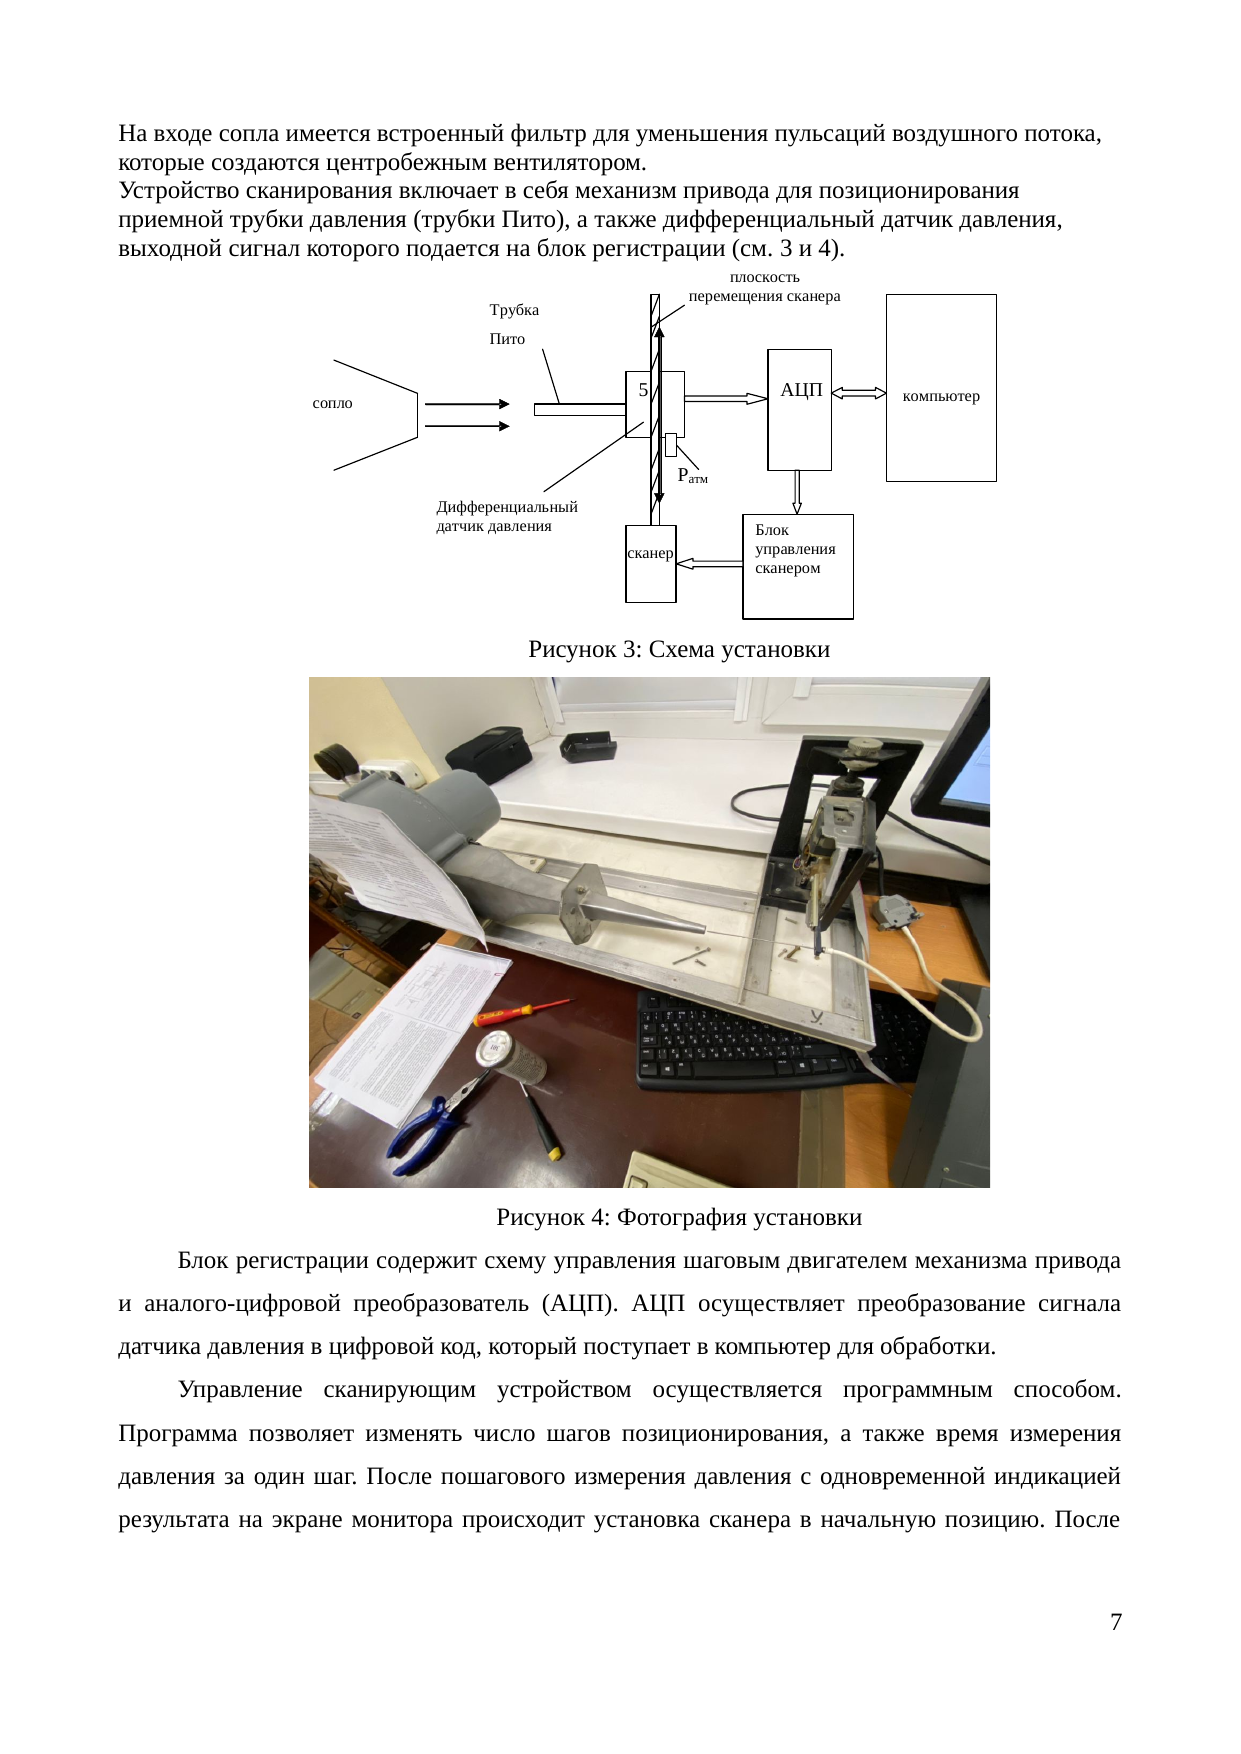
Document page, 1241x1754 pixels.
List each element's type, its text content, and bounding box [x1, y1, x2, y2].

text Рисунок 3: Схема установки [301, 262, 998, 663]
text На входе сопла имеется встроенный фильтр для уменьшения пульсаций воздушного потока, которые создаются центробежным вентилятором. [118, 118, 1122, 176]
picture [309, 677, 991, 1188]
text Блок регистрации содержит схему управления шаговым двигателем механизма привода и аналого-цифровой преобразователь (АЦП). АЦП осуществляет преобразование сигнала датчика давления в цифровой код, который поступает в компьютер для обработки. [118, 1245, 1122, 1360]
text Рисунок 4: Фотография установки [309, 1188, 990, 1231]
text Устройство сканирования включает в себя механизм привода для позиционирования приемной трубки давления (трубки Пито), а также дифференциальный датчик давления, выходной сигнал которого подается на блок регистрации (см. Рисунок 3 и Рисунок 4). [118, 176, 1122, 262]
text Управление сканирующим устройством осуществляется программным способом. Программа позволяет изменять число шагов позиционирования, а также время измерения давления за один шаг. После пошагового измерения давления с одновременной индикацией результата на экране монитора происходит установка сканера в начальную позицию. После [118, 1374, 1122, 1533]
